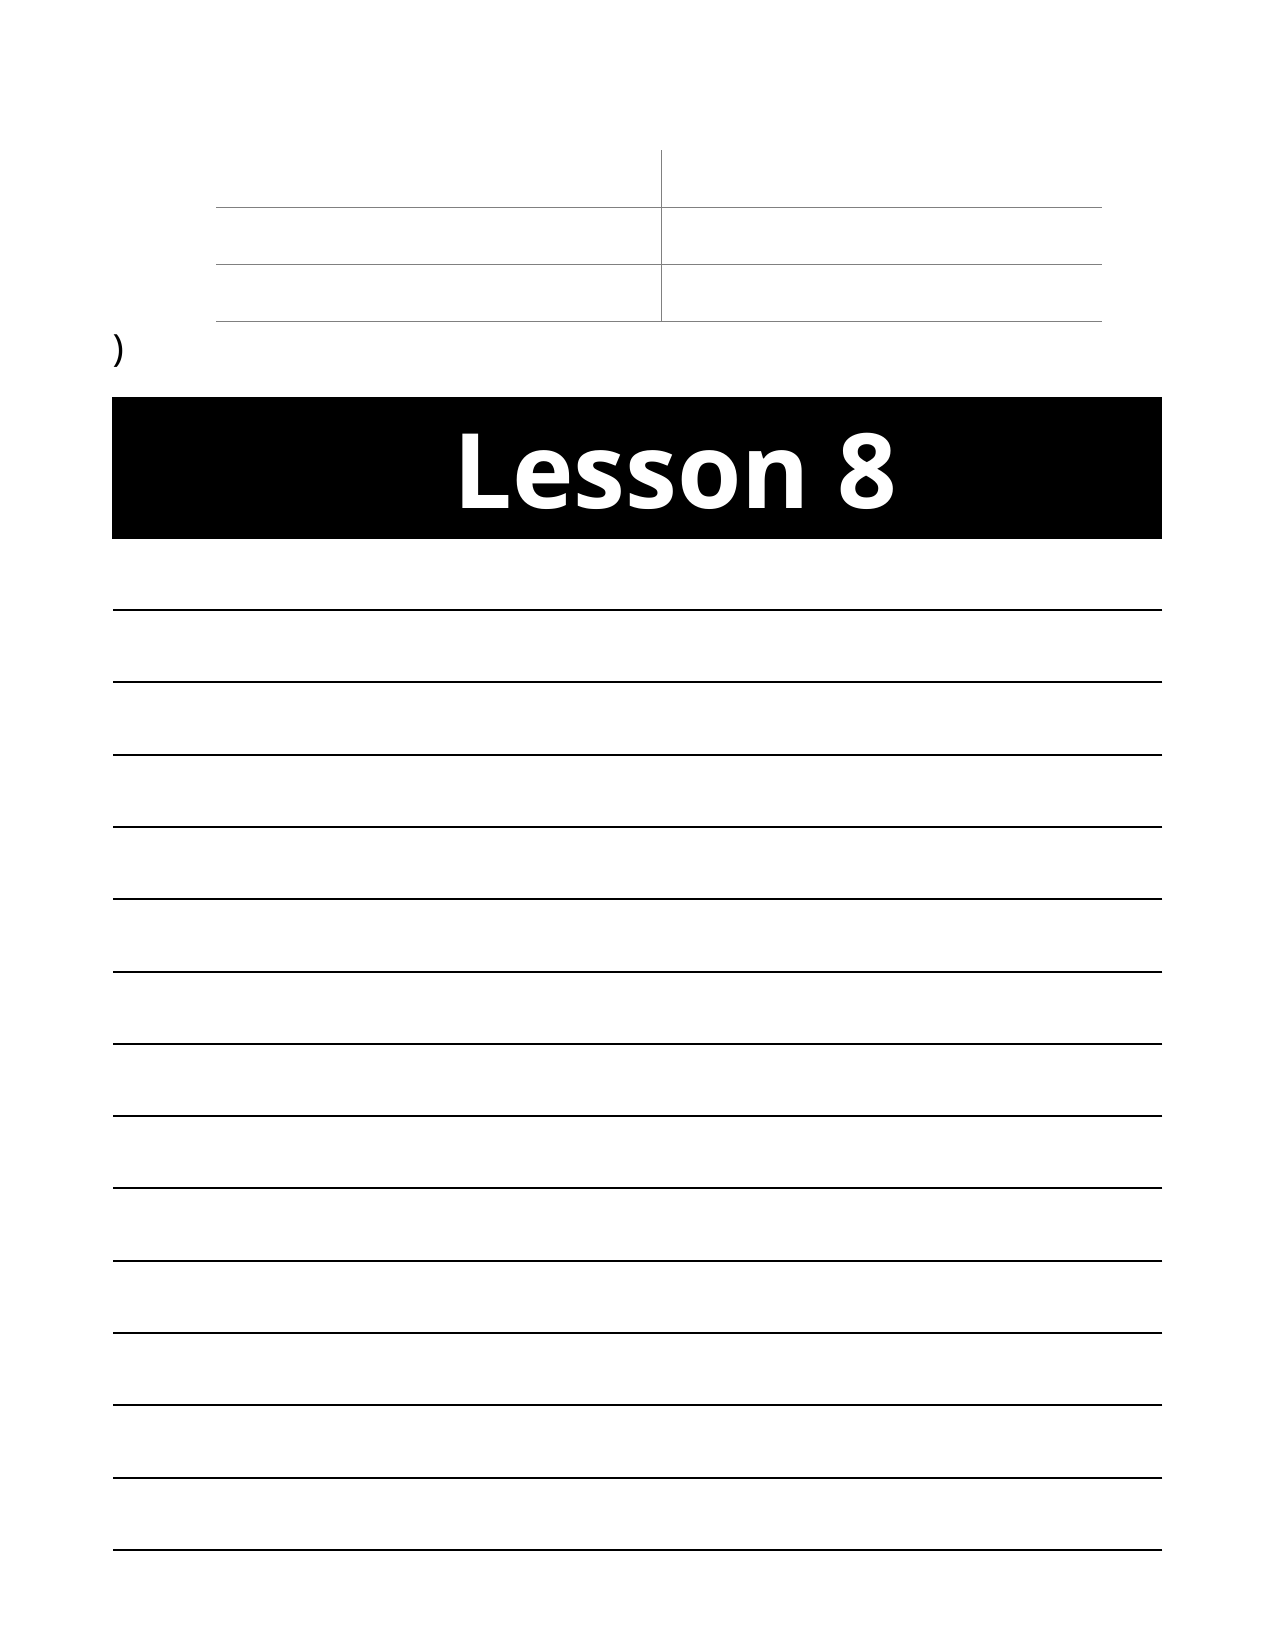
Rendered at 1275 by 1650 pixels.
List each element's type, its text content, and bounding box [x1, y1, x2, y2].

table_header [216, 150, 661, 207]
table_cell [662, 208, 1102, 264]
subtitle Lesson 8 [112, 397, 1162, 539]
table_header [662, 150, 1102, 207]
table_cell [216, 208, 661, 264]
table_cell [662, 265, 1102, 321]
text ) [112, 321, 1162, 372]
table_cell [216, 265, 661, 321]
